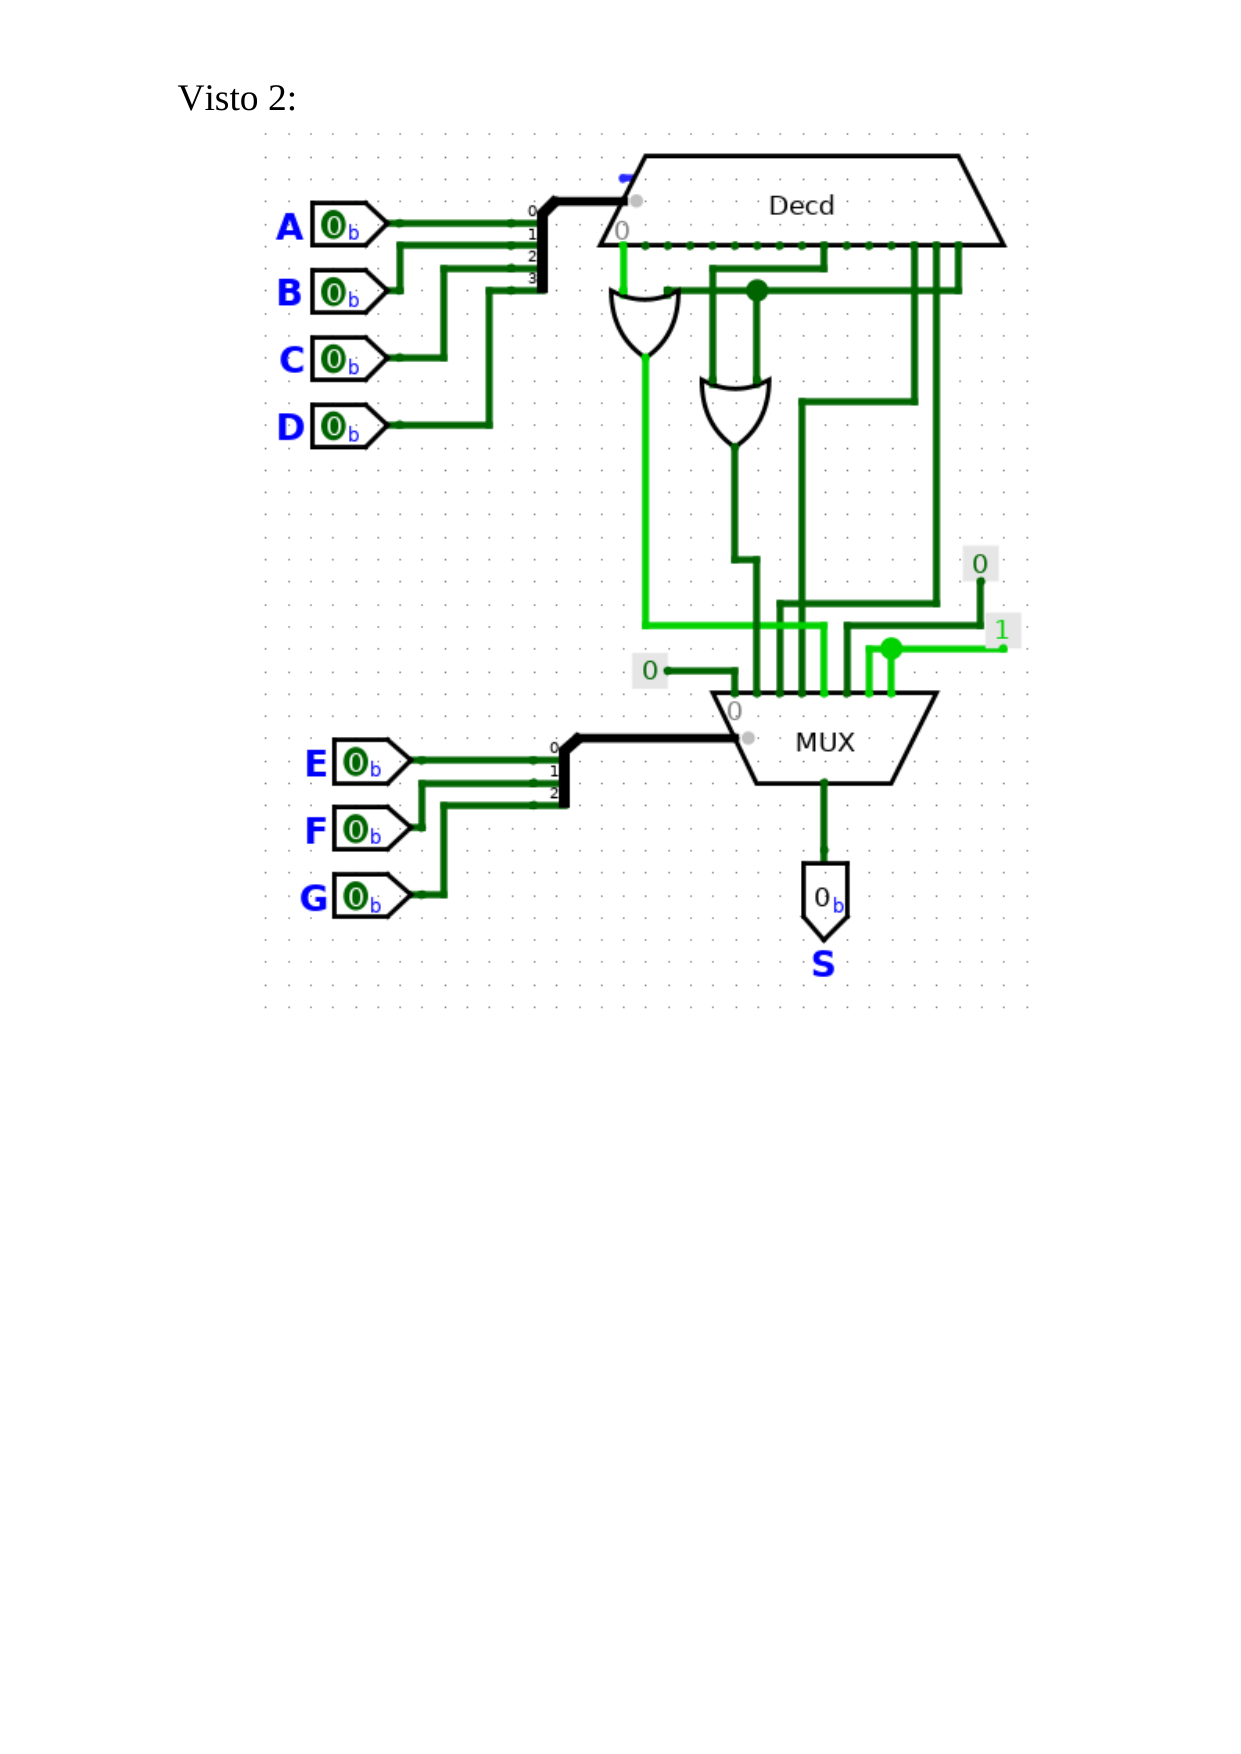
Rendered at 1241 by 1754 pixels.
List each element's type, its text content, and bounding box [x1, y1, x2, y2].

picture [262, 121, 1044, 1024]
text Visto 2: [177, 75, 1129, 118]
